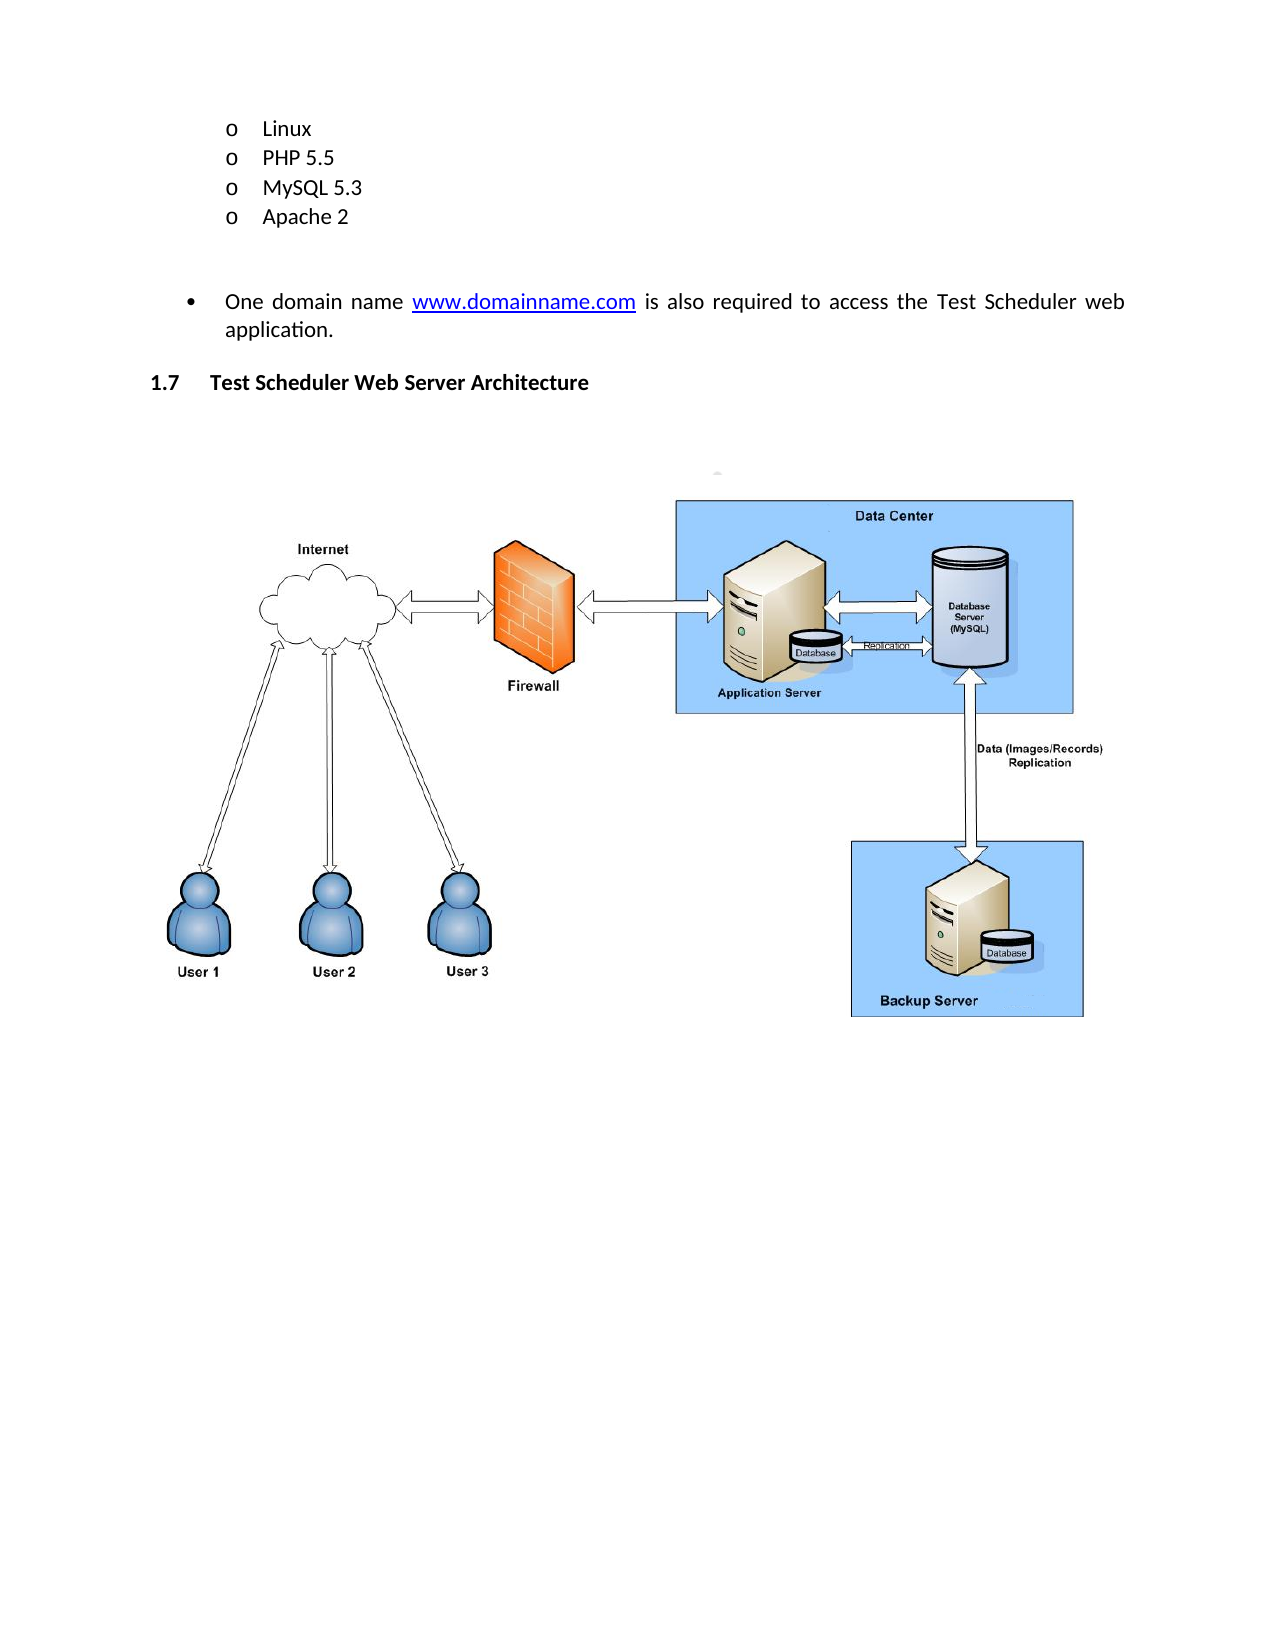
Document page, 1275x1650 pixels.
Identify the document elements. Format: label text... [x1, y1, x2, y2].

list One domain name www.domainname.com is also required to access the Test Scheduler web application. [187, 287, 1125, 343]
subtitle Test Scheduler Web Server Architecture [150, 368, 1125, 396]
list Linux [225, 114, 1125, 143]
list PHP 5.5 [225, 143, 1125, 173]
list MySQL 5.3 [225, 173, 1125, 202]
picture [166, 439, 1107, 1017]
list Apache 2 [225, 202, 1125, 231]
